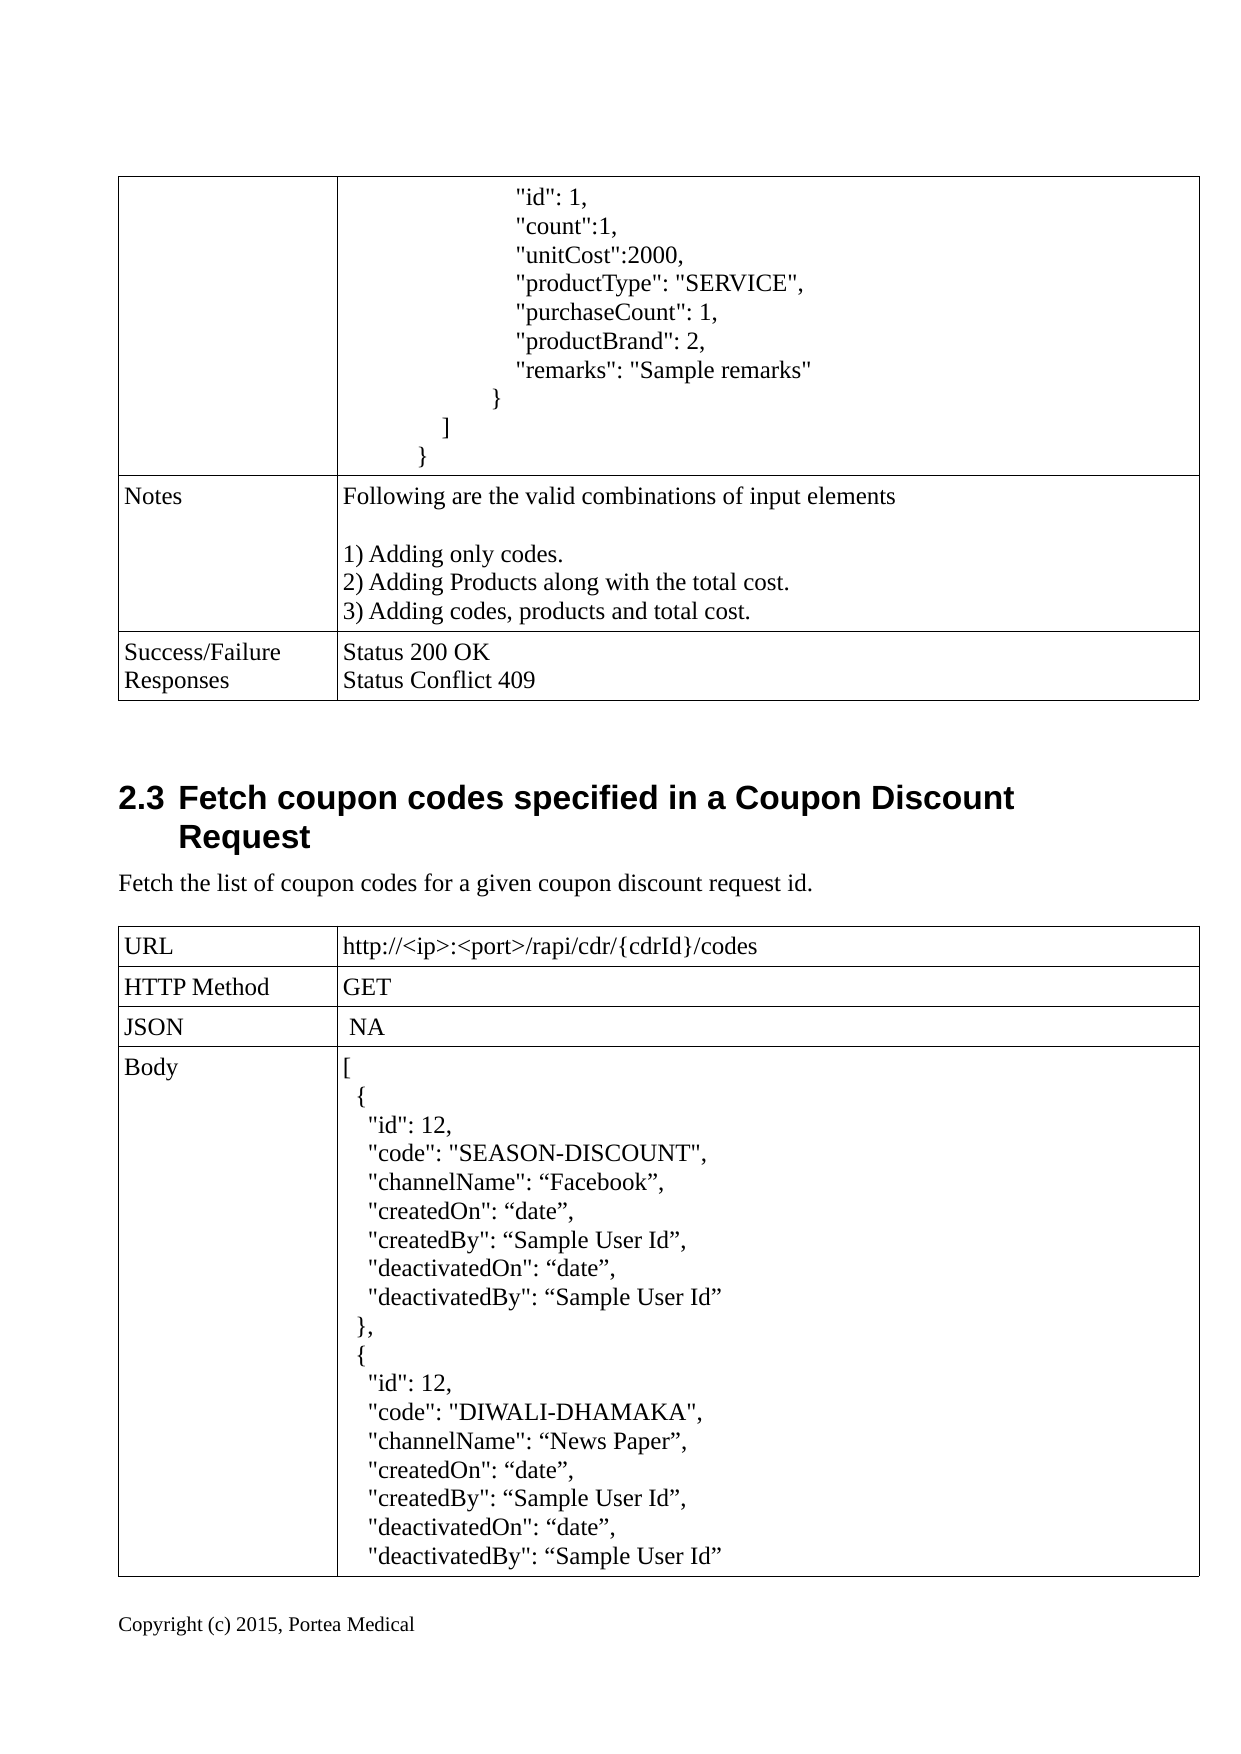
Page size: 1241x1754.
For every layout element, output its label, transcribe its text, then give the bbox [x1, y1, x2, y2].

table_cell [ { "id": 12, "code": "SEASON-DISCOUNT", "channelName": “Facebook”, "createdOn": “date”, "createdBy": “Sample User Id”, "deactivatedOn": “date”, "deactivatedBy": “Sample User Id” }, { "id": 12, "code": "DIWALI-DHAMAKA", "channelName": “News Paper”, "createdOn": “date”, "createdBy": “Sample User Id”, "deactivatedOn": “date”, "deactivatedBy": “Sample User Id” [338, 1047, 1199, 1576]
table_header http://<ip>:<port>/rapi/cdr/{cdrId}/codes [338, 927, 1199, 966]
table_cell Status 200 OK Status Conflict 409 [338, 632, 1199, 700]
table_cell Notes [119, 476, 337, 631]
table_cell GET [338, 967, 1199, 1006]
table_cell Success/Failure Responses [119, 632, 337, 700]
table_header URL [119, 927, 337, 966]
text Fetch the list of coupon codes for a given coupon discount request id. [118, 868, 1122, 897]
table_cell Body [119, 1047, 337, 1576]
table_cell Following are the valid combinations of input elements 1) Adding only codes. 2) Adding Products along with the total cost. 3) Adding codes, products and total cost. [338, 476, 1199, 631]
table_cell [119, 177, 337, 475]
table_cell HTTP Method [119, 967, 337, 1006]
table_cell "id": 1, "count":1, "unitCost":2000, "productType": "SERVICE", "purchaseCount": 1, "productBrand": 2, "remarks": "Sample remarks" } ] } [338, 177, 1199, 475]
table_cell JSON [119, 1007, 337, 1046]
table_cell NA [338, 1007, 1199, 1046]
subtitle Fetch coupon codes specified in a Coupon Discount Request [118, 778, 1122, 856]
